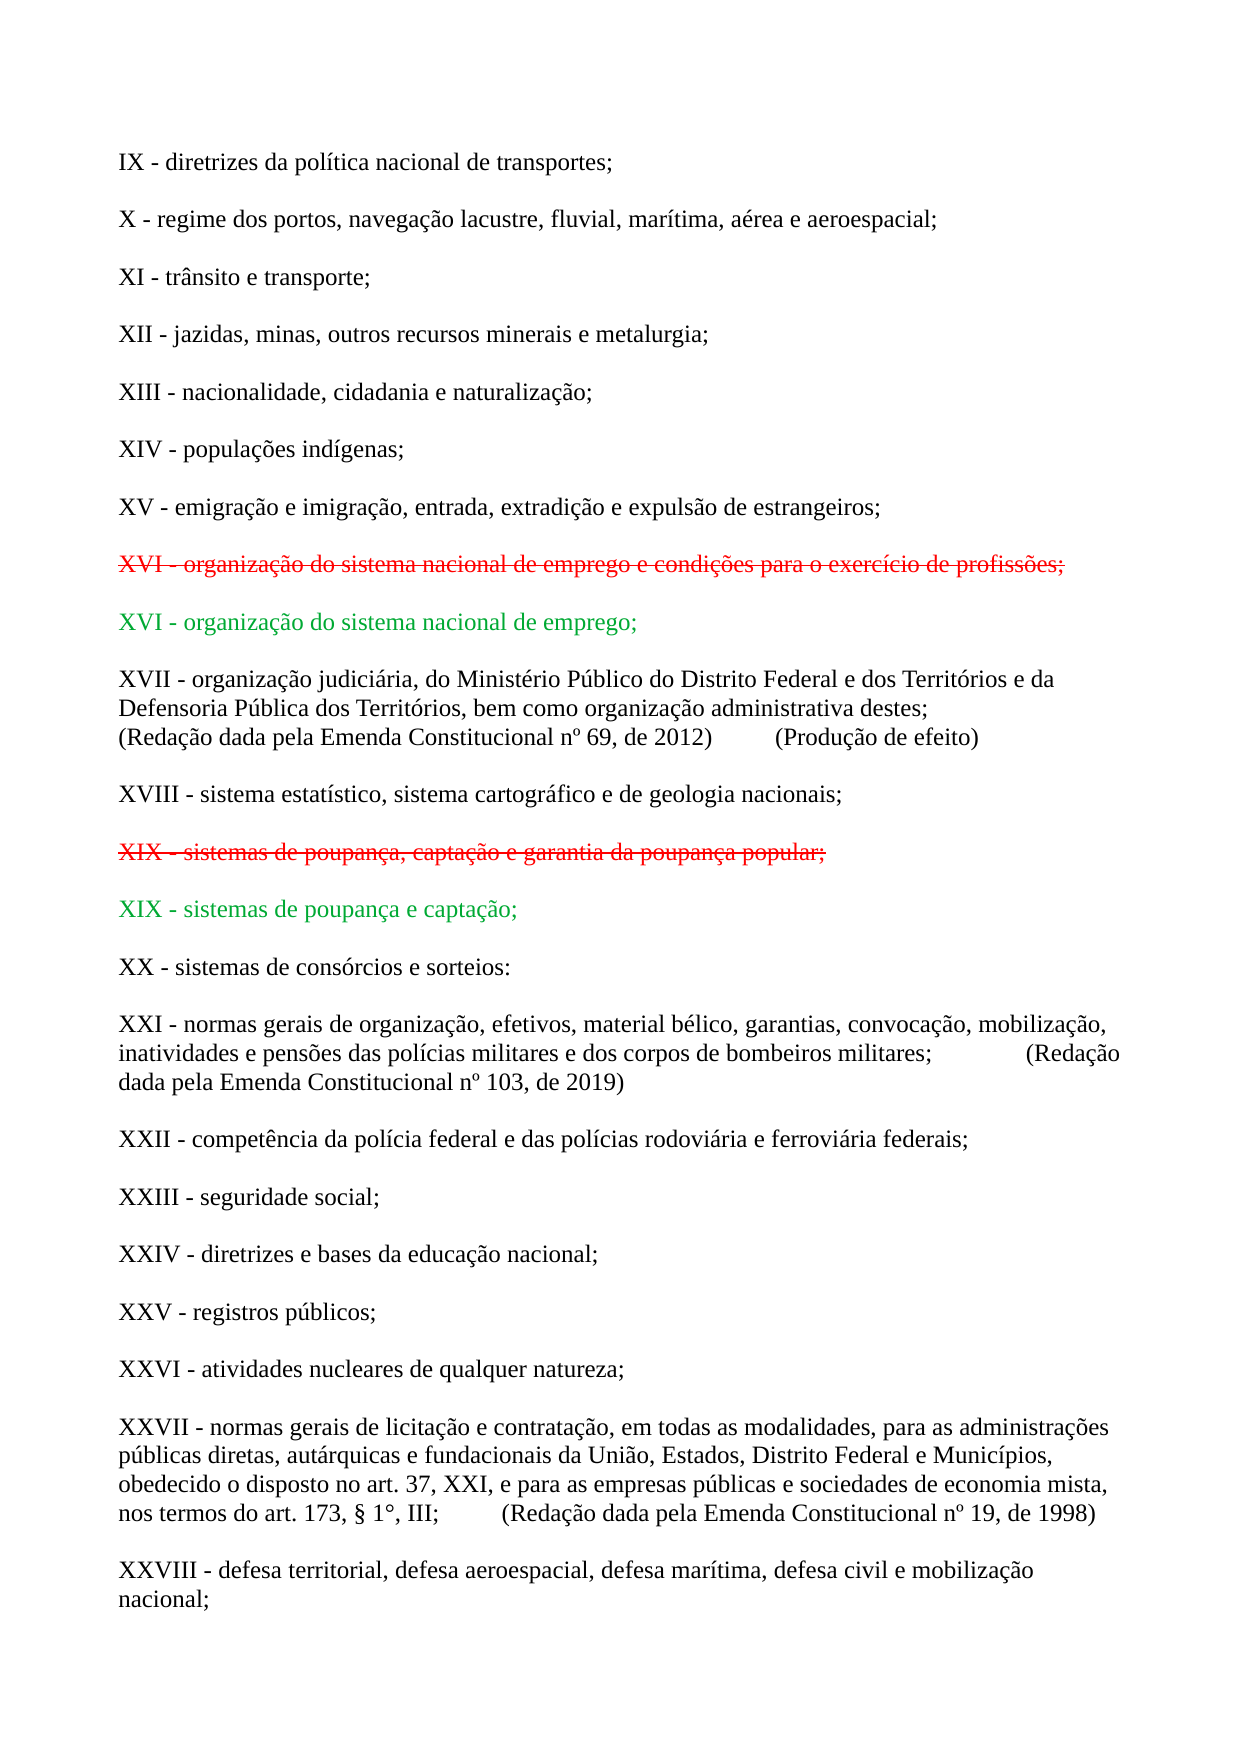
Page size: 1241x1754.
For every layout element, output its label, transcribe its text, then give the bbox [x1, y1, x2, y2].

text XXVII - normas gerais de licitação e contratação, em todas as modalidades, para as administrações públicas diretas, autárquicas e fundacionais da União, Estados, Distrito Federal e Municípios, obedecido o disposto no art. 37, XXI, e para as empresas públicas e sociedades de economia mista, nos termos do art. 173, § 1°, III; (Redação dada pela Emenda Constitucional nº 19, de 1998) [118, 1412, 1122, 1527]
text X - regime dos portos, navegação lacustre, fluvial, marítima, aérea e aeroespacial; [118, 204, 1122, 233]
text XVI - organização do sistema nacional de emprego e condições para o exercício de profissões; [118, 549, 1122, 578]
text IX - diretrizes da política nacional de transportes; [118, 147, 1122, 176]
text XX - sistemas de consórcios e sorteios: [118, 952, 1122, 981]
text XXII - competência da polícia federal e das polícias rodoviária e ferroviária federais; [118, 1124, 1122, 1153]
text XXVIII - defesa territorial, defesa aeroespacial, defesa marítima, defesa civil e mobilização nacional; [118, 1556, 1122, 1613]
text XXVI - atividades nucleares de qualquer natureza; [118, 1354, 1122, 1383]
text XXIII - seguridade social; [118, 1182, 1122, 1211]
text XVII - organização judiciária, do Ministério Público do Distrito Federal e dos Territórios e da Defensoria Pública dos Territórios, bem como organização administrativa destes; (Redação dada pela Emenda Constitucional nº 69, de 2012) (Produção de efeito) [118, 664, 1122, 751]
text XVIII - sistema estatístico, sistema cartográfico e de geologia nacionais; [118, 779, 1122, 808]
text XIX - sistemas de poupança e captação; [118, 894, 1122, 923]
text XI - trânsito e transporte; [118, 262, 1122, 291]
text XVI - organização do sistema nacional de emprego; [118, 607, 1122, 636]
text XXV - registros públicos; [118, 1297, 1122, 1326]
text XV - emigração e imigração, entrada, extradição e expulsão de estrangeiros; [118, 492, 1122, 521]
text XII - jazidas, minas, outros recursos minerais e metalurgia; [118, 319, 1122, 348]
text XIV - populações indígenas; [118, 434, 1122, 463]
text XIII - nacionalidade, cidadania e naturalização; [118, 377, 1122, 406]
text XXIV - diretrizes e bases da educação nacional; [118, 1239, 1122, 1268]
text XIX - sistemas de poupança, captação e garantia da poupança popular; [118, 837, 1122, 866]
text XXI - normas gerais de organização, efetivos, material bélico, garantias, convocação, mobilização, inatividades e pensões das polícias militares e dos corpos de bombeiros militares; (Redação dada pela Emenda Constitucional nº 103, de 2019) [118, 1009, 1122, 1096]
